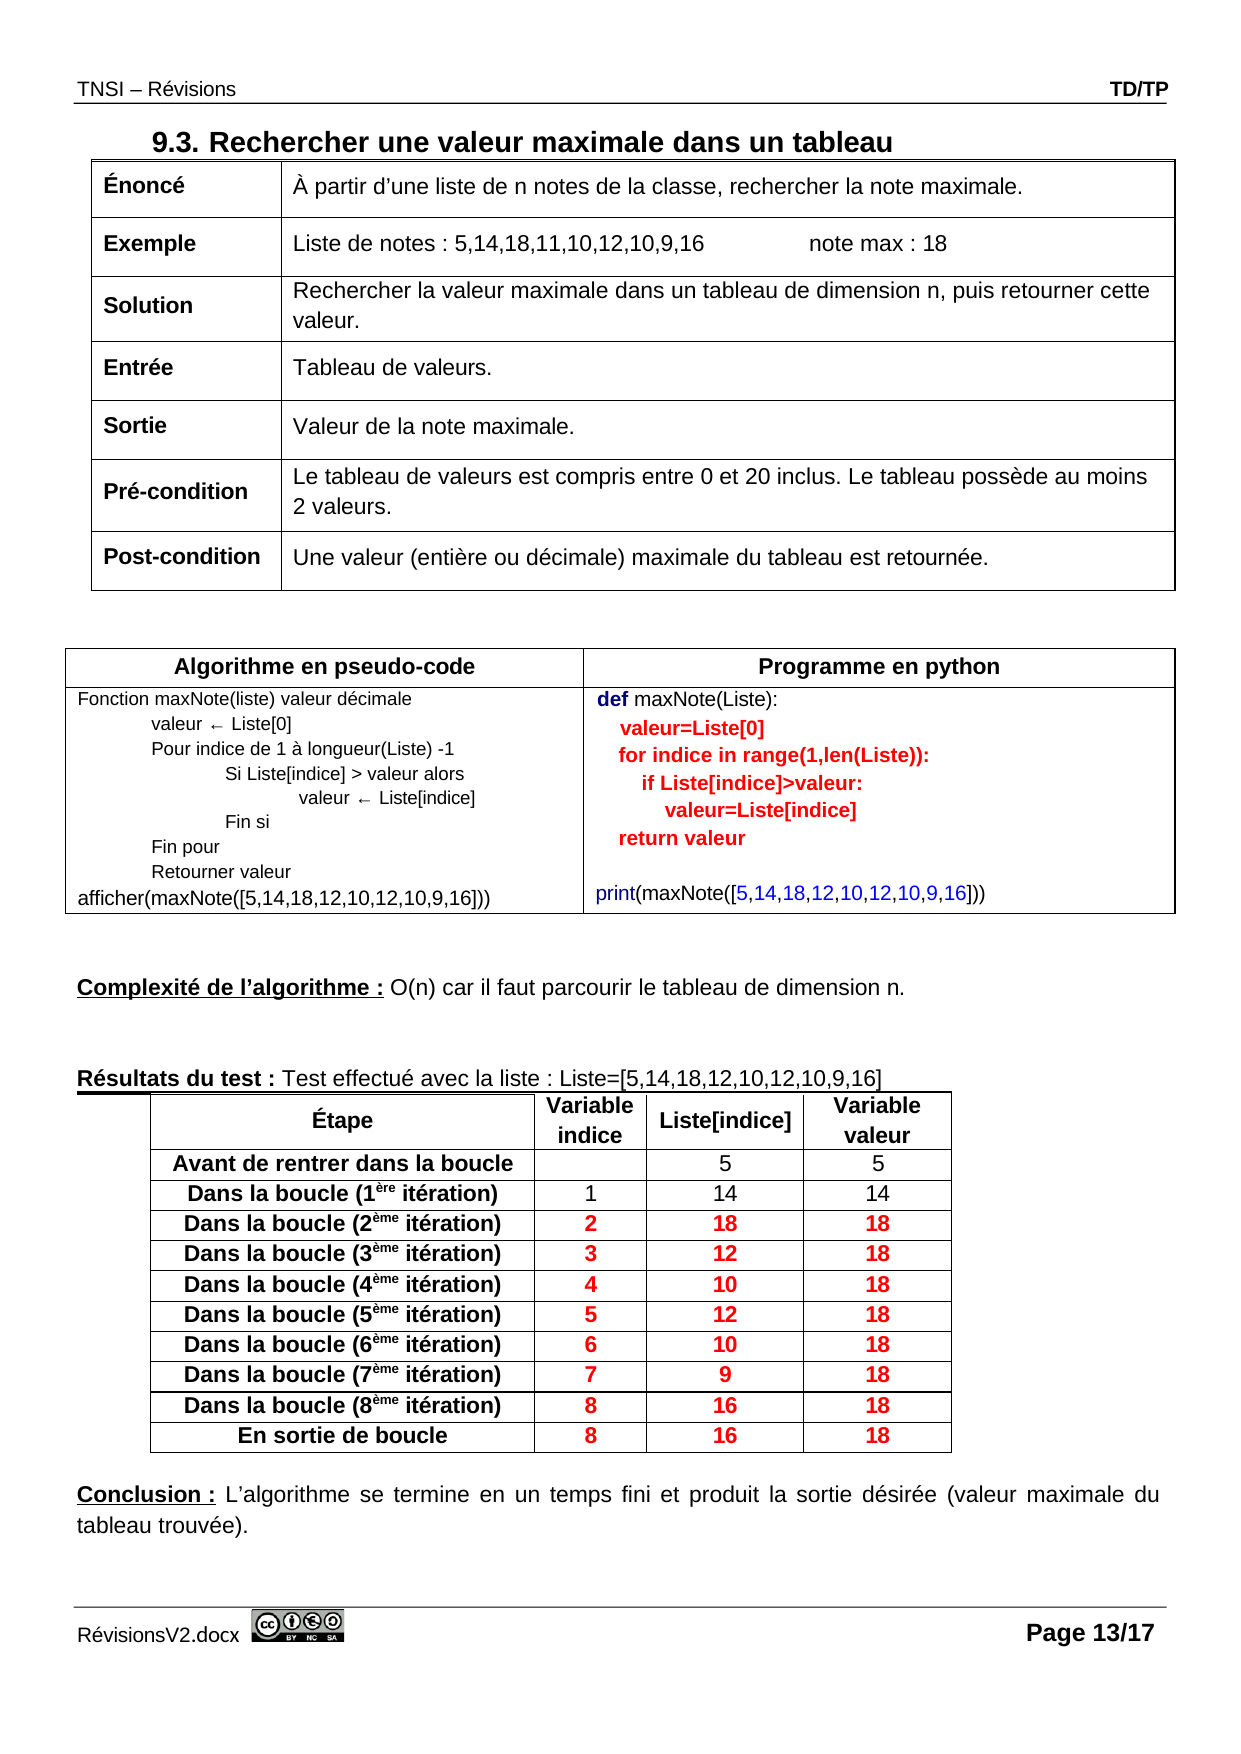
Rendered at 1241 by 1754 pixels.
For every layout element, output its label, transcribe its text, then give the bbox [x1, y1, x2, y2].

table_cell Dans la boucle (6ème itération) [151, 1332, 534, 1361]
subtitle Rechercher une valeur maximale dans un tableau [152, 125, 1213, 159]
table_cell Rechercher la valeur maximale dans un tableau de dimension n, puis retourner cette valeur. [282, 277, 1174, 341]
text Résultats du test : Test effectué avec la liste : Liste=[5,14,18,12,10,12,10,9,16] [77, 1065, 1213, 1091]
table_cell Dans la boucle (2ème itération) [151, 1211, 534, 1240]
table_cell def maxNote(Liste): valeur=Liste[0] for indice in range(1,len(Liste)): if Liste[indice]>valeur: valeur=Liste[indice] return valeur print(maxNote([5,14,18,12,10,12,10,9,16])) [584, 688, 1174, 913]
table_cell 18 [647, 1211, 803, 1240]
table_cell 12 [647, 1302, 803, 1331]
table_header Énoncé [92, 162, 281, 217]
table_cell Le tableau de valeurs est compris entre 0 et 20 inclus. Le tableau possède au moins 2 valeurs. [282, 460, 1174, 531]
table_cell Tableau de valeurs. [282, 342, 1174, 400]
table_header [77, 1095, 150, 1452]
table_cell Une valeur (entière ou décimale) maximale du tableau est retournée. [282, 532, 1174, 590]
table_cell Dans la boucle (8ème itération) [151, 1393, 534, 1422]
table_header Liste[indice] [646, 1093, 804, 1149]
table_cell 5 [647, 1150, 803, 1179]
table_cell Fonction maxNote(liste) valeur décimale valeur ← Liste[0] Pour indice de 1 à longueur(Liste) -1 Si Liste[indice] > valeur alors valeur ← Liste[indice] Fin si Fin pour Retourner valeur afficher(maxNote([5,14,18,12,10,12,10,9,16])) [66, 688, 583, 913]
table_cell 18 [804, 1241, 951, 1270]
table_header Variable valeur [804, 1093, 951, 1149]
table_cell 18 [804, 1332, 951, 1361]
table_cell 18 [804, 1393, 951, 1422]
table_cell 14 [804, 1181, 951, 1210]
table_cell 7 [535, 1362, 646, 1391]
table_cell Avant de rentrer dans la boucle [151, 1150, 534, 1179]
picture [251, 1609, 345, 1642]
table_cell 10 [647, 1332, 803, 1361]
table_header Programme en python [584, 649, 1174, 687]
table_cell 12 [647, 1241, 803, 1270]
table_cell 8 [535, 1423, 646, 1452]
table_cell 18 [804, 1271, 951, 1301]
table_header Étape [151, 1095, 534, 1149]
table_cell Solution [92, 277, 281, 341]
table_cell 18 [804, 1362, 951, 1391]
table_cell [535, 1150, 646, 1179]
table_cell Liste de notes : 5,14,18,11,10,12,10,9,16 note max : 18 [282, 218, 1174, 276]
table_cell Post-condition [92, 532, 281, 590]
table_cell 5 [804, 1150, 951, 1179]
table_cell 3 [535, 1241, 646, 1270]
table_cell 6 [535, 1332, 646, 1361]
table_cell 18 [804, 1211, 951, 1240]
table_header Algorithme en pseudo-code [66, 649, 583, 687]
table_cell 14 [647, 1181, 803, 1210]
table_cell 2 [535, 1211, 646, 1240]
table_cell 5 [535, 1302, 646, 1331]
table_cell Exemple [92, 218, 281, 276]
text Conclusion : L’algorithme se termine en un temps fini et produit la sortie désirée (valeur maximale du tableau trouvée). [77, 1481, 1213, 1538]
table_cell 16 [647, 1393, 803, 1422]
table_cell Sortie [92, 401, 281, 459]
table_cell 18 [804, 1302, 951, 1331]
table_cell Dans la boucle (3ème itération) [151, 1241, 534, 1270]
table_cell Entrée [92, 342, 281, 400]
table_header Variable indice [534, 1093, 646, 1149]
table_cell Pré-condition [92, 460, 281, 531]
table_cell 10 [647, 1271, 803, 1301]
table_cell Dans la boucle (4ème itération) [151, 1271, 534, 1301]
table_cell Dans la boucle (1ère itération) [151, 1181, 534, 1210]
text Complexité de l’algorithme : O(n) car il faut parcourir le tableau de dimension n. [77, 974, 1213, 1001]
table_cell 18 [804, 1423, 951, 1452]
table_cell 1 [535, 1181, 646, 1210]
table_cell Dans la boucle (7ème itération) [151, 1362, 534, 1391]
table_cell 9 [647, 1362, 803, 1391]
table_cell Valeur de la note maximale. [282, 401, 1174, 459]
table_cell 16 [647, 1423, 803, 1452]
table_cell 4 [535, 1271, 646, 1301]
table_header À partir d’une liste de n notes de la classe, rechercher la note maximale. [282, 162, 1174, 217]
table_cell Dans la boucle (5ème itération) [151, 1302, 534, 1331]
table_cell 8 [535, 1393, 646, 1422]
table_cell En sortie de boucle [151, 1423, 534, 1452]
